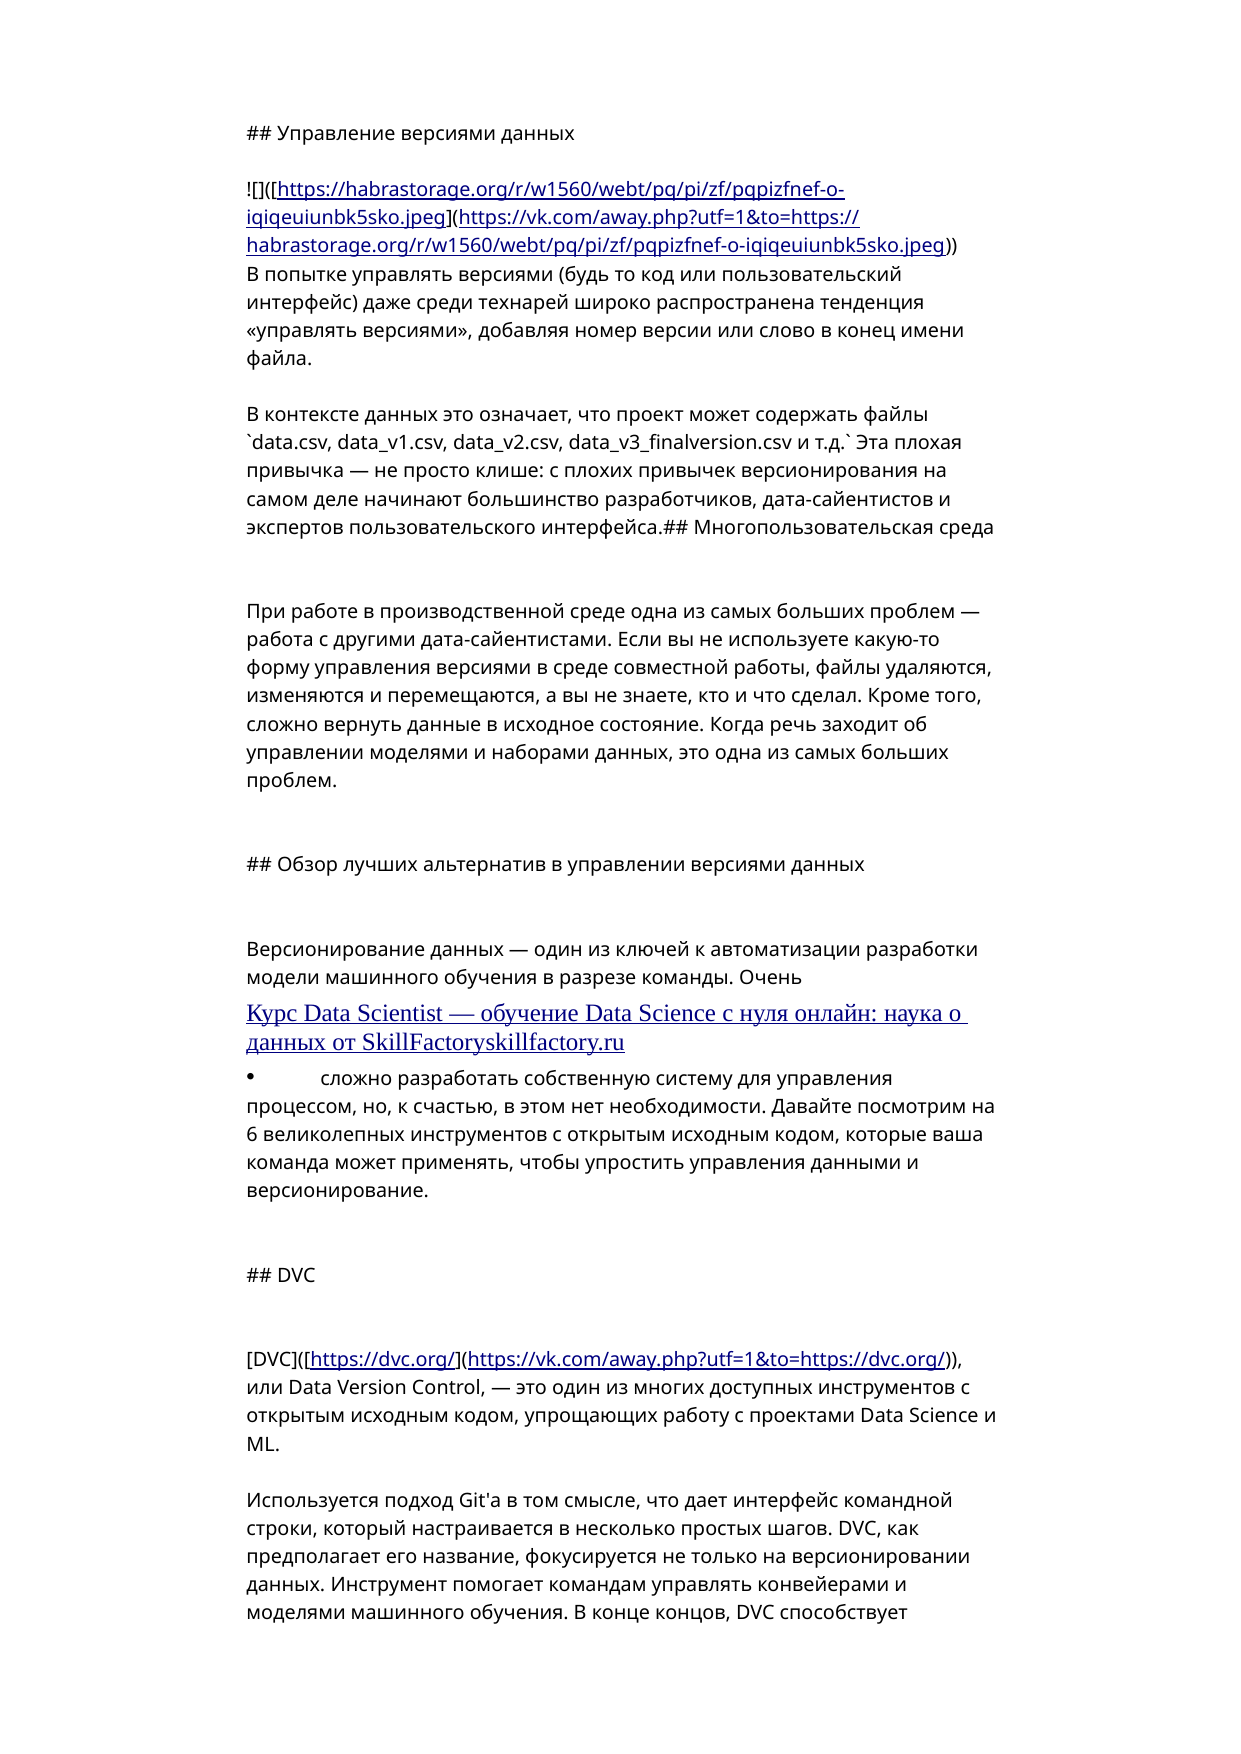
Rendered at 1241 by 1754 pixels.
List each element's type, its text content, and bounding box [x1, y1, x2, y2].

list сложно разработать собственную систему для управления процессом, но, к счастью, в этом нет необходимости. Давайте посмотрим на 6 великолепных инструментов с открытым исходным кодом, которые ваша команда может применять, чтобы упростить управления данными и версионирование. ## DVC [DVC]([https://dvc.org/](https://vk.com/away.php?utf=1&to=https://dvc.org/)), или Data Version Control, — это один из многих доступных инструментов с открытым исходным кодом, упрощающих работу с проектами Data Science и ML. Используется подход Git'а в том смысле, что дает интерфейс командной строки, который настраивается в несколько простых шагов. DVC, как предполагает его название, фокусируется не только на версионировании данных. Инструмент помогает командам управлять конвейерами и моделями машинного обучения. В конце концов, DVC способствует [246, 1063, 1002, 1626]
list ## Управление версиями данных ![]([https://habrastorage.org/r/w1560/webt/pq/pi/zf/pqpizfnef-o-iqiqeuiunbk5sko.jpeg](https://vk.com/away.php?utf=1&to=https://habrastorage.org/r/w1560/webt/pq/pi/zf/pqpizfnef-o-iqiqeuiunbk5sko.jpeg)) В попытке управлять версиями (будь то код или пользовательский интерфейс) даже среди технарей широко распространена тенденция «управлять версиями», добавляя номер версии или слово в конец имени файла. В контексте данных это означает, что проект может содержать файлы `data.csv, data_v1.csv, data_v2.csv, data_v3_finalversion.csv и т.д.` Эта плохая привычка — не просто клише: с плохих привычек версионирования на самом деле начинают большинство разработчиков, дата-сайентистов и экспертов пользовательского интерфейса.## Многопользовательская среда При работе в производственной среде одна из самых больших проблем — работа с другими дата-сайентистами. Если вы не используете какую-то форму управления версиями в среде совместной работы, файлы удаляются, изменяются и перемещаются, а вы не знаете, кто и что сделал. Кроме того, сложно вернуть данные в исходное состояние. Когда речь заходит об управлении моделями и наборами данных, это одна из самых больших проблем. ## Обзор лучших альтернатив в управлении версиями данных Версионирование данных — один из ключей к автоматизации разработки модели машинного обучения в разрезе команды. Очень [246, 118, 1002, 990]
text Курс Data Scientist — обучение Data Science с нуля онлайн: наука о данных от SkillFactoryskillfactory.ru [246, 998, 1002, 1055]
